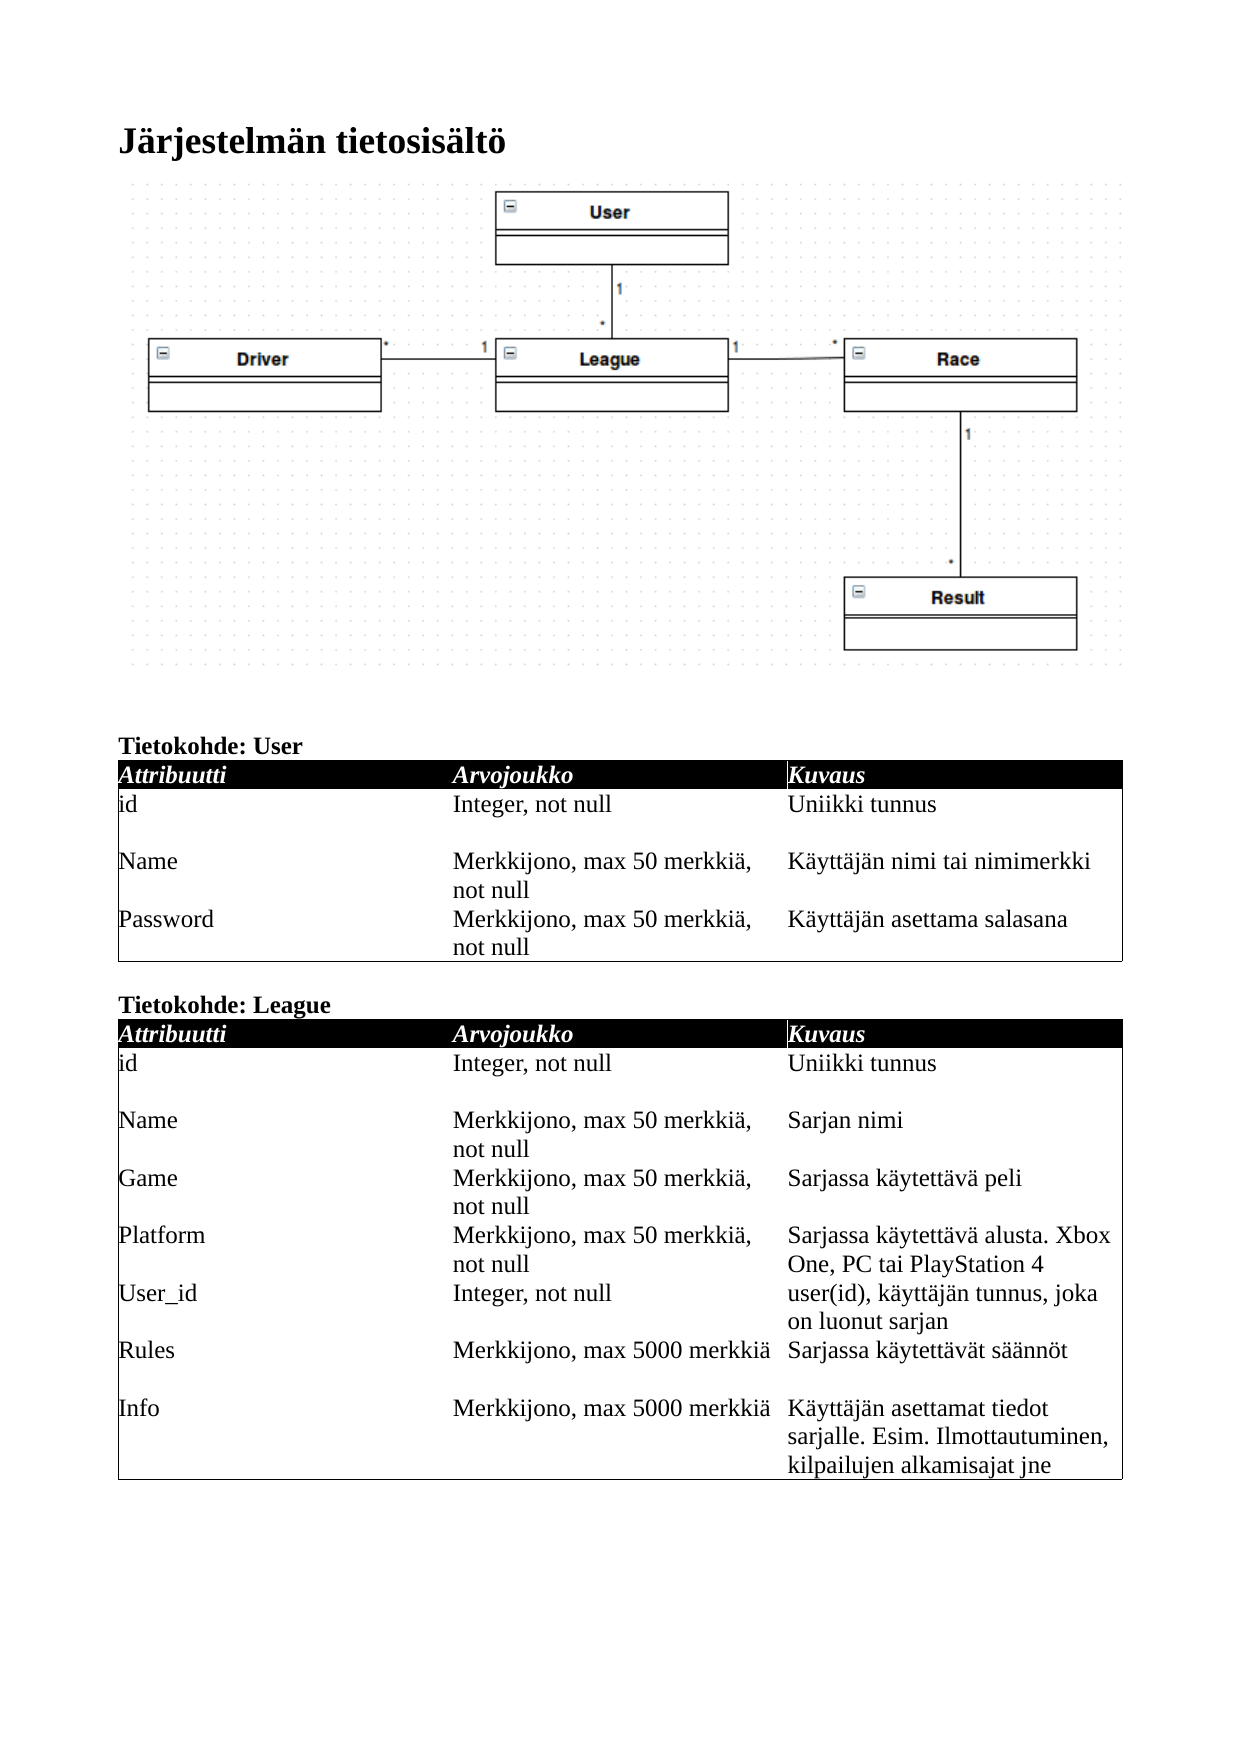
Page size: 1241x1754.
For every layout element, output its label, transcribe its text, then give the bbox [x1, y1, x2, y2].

table_cell Merkkijono, max 50 merkkiä, not null [453, 1105, 787, 1163]
table_cell Käyttäjän asettamat tiedot sarjalle. Esim. Ilmottautuminen, kilpailujen alkamisajat jne [788, 1393, 1122, 1479]
table_cell Sarjassa käytettävä peli [788, 1163, 1122, 1220]
table_cell Sarjassa käytettävä alusta. Xbox One, PC tai PlayStation 4 [788, 1220, 1122, 1278]
table_cell Rules [119, 1335, 453, 1393]
table_cell Name [119, 846, 453, 904]
table_cell user(id), käyttäjän tunnus, joka on luonut sarjan [788, 1278, 1122, 1335]
text Tietokohde: League [118, 990, 1122, 1019]
table_header Attribuutti [119, 761, 453, 789]
table_cell id [119, 789, 453, 846]
table_cell Sarjan nimi [788, 1105, 1122, 1163]
table_cell Merkkijono, max 5000 merkkiä [453, 1335, 787, 1393]
table_cell Uniikki tunnus [788, 1048, 1122, 1105]
table_header Arvojoukko [453, 761, 787, 789]
table_cell Merkkijono, max 50 merkkiä, not null [453, 1163, 787, 1220]
table_cell Info [119, 1393, 453, 1479]
subtitle Järjestelmän tietosisältö [118, 118, 1122, 161]
table_cell id [119, 1048, 453, 1105]
table_cell Integer, not null [453, 789, 787, 846]
picture [126, 171, 1130, 677]
table_cell Käyttäjän asettama salasana [788, 904, 1122, 961]
table_cell Uniikki tunnus [788, 789, 1122, 846]
table_cell Merkkijono, max 5000 merkkiä [453, 1393, 787, 1479]
table_header Attribuutti [119, 1020, 453, 1048]
table_cell Sarjassa käytettävät säännöt [788, 1335, 1122, 1393]
table_header Kuvaus [788, 1020, 1122, 1048]
table_cell Platform [119, 1220, 453, 1278]
text Tietokohde: User [118, 731, 1122, 760]
table_cell Integer, not null [453, 1278, 787, 1335]
table_cell Käyttäjän nimi tai nimimerkki [788, 846, 1122, 904]
table_cell Password [119, 904, 453, 961]
table_cell Integer, not null [453, 1048, 787, 1105]
table_cell Merkkijono, max 50 merkkiä, not null [453, 846, 787, 904]
table_header Kuvaus [788, 761, 1122, 789]
table_cell Game [119, 1163, 453, 1220]
table_header Arvojoukko [453, 1020, 787, 1048]
table_cell Merkkijono, max 50 merkkiä, not null [453, 904, 787, 961]
table_cell Name [119, 1105, 453, 1163]
table_cell User_id [119, 1278, 453, 1335]
table_cell Merkkijono, max 50 merkkiä, not null [453, 1220, 787, 1278]
